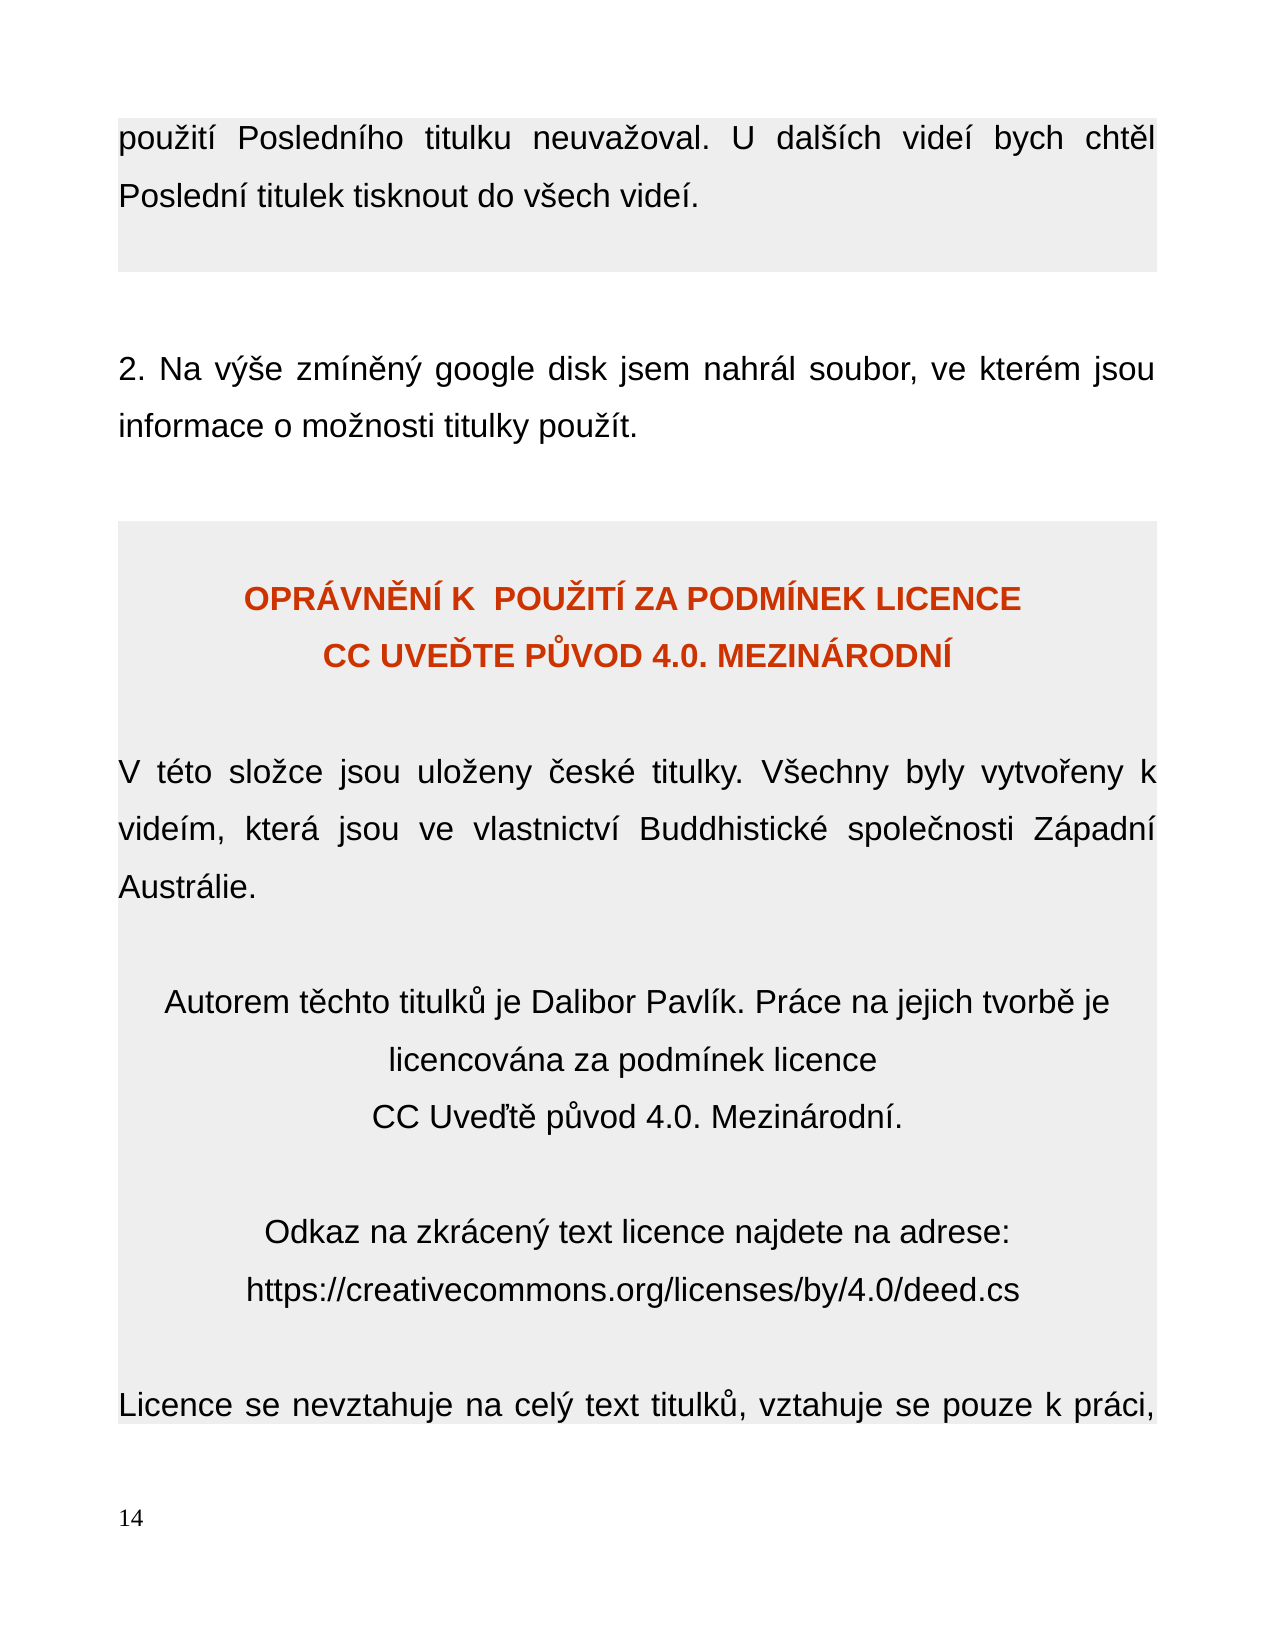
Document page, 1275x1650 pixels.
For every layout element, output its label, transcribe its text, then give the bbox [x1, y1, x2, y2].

text 2. Na výše zmíněný google disk jsem nahrál soubor, ve kterém jsou informace o možnosti titulky použít. [118, 348, 1157, 444]
text V této složce jsou uloženy české titulky. Všechny byly vytvořeny k videím, která jsou ve vlastnictví Buddhistické společnosti Západní Austrálie. [118, 752, 1157, 905]
text CC Uveďtě původ 4.0. Mezinárodní. Odkaz na zkrácený text licence najdete na adrese: https://creativecommons.org/licenses/by/4.0/deed.cs [118, 1097, 1157, 1309]
text použití Posledního titulku neuvažoval. U dalších videí bych chtěl Poslední titulek tisknout do všech videí. [118, 118, 1157, 214]
text Autorem těchto titulků je Dalibor Pavlík. Práce na jejich tvorbě je licencována za podmínek licence [118, 982, 1157, 1078]
text CC Uveďte původ 4.0. Mezinárodní [118, 637, 1157, 675]
text Oprávnění k použití za podmínek licence [118, 579, 1157, 617]
text Licence se nevztahuje na celý text titulků, vztahuje se pouze k práci, [118, 1385, 1157, 1424]
